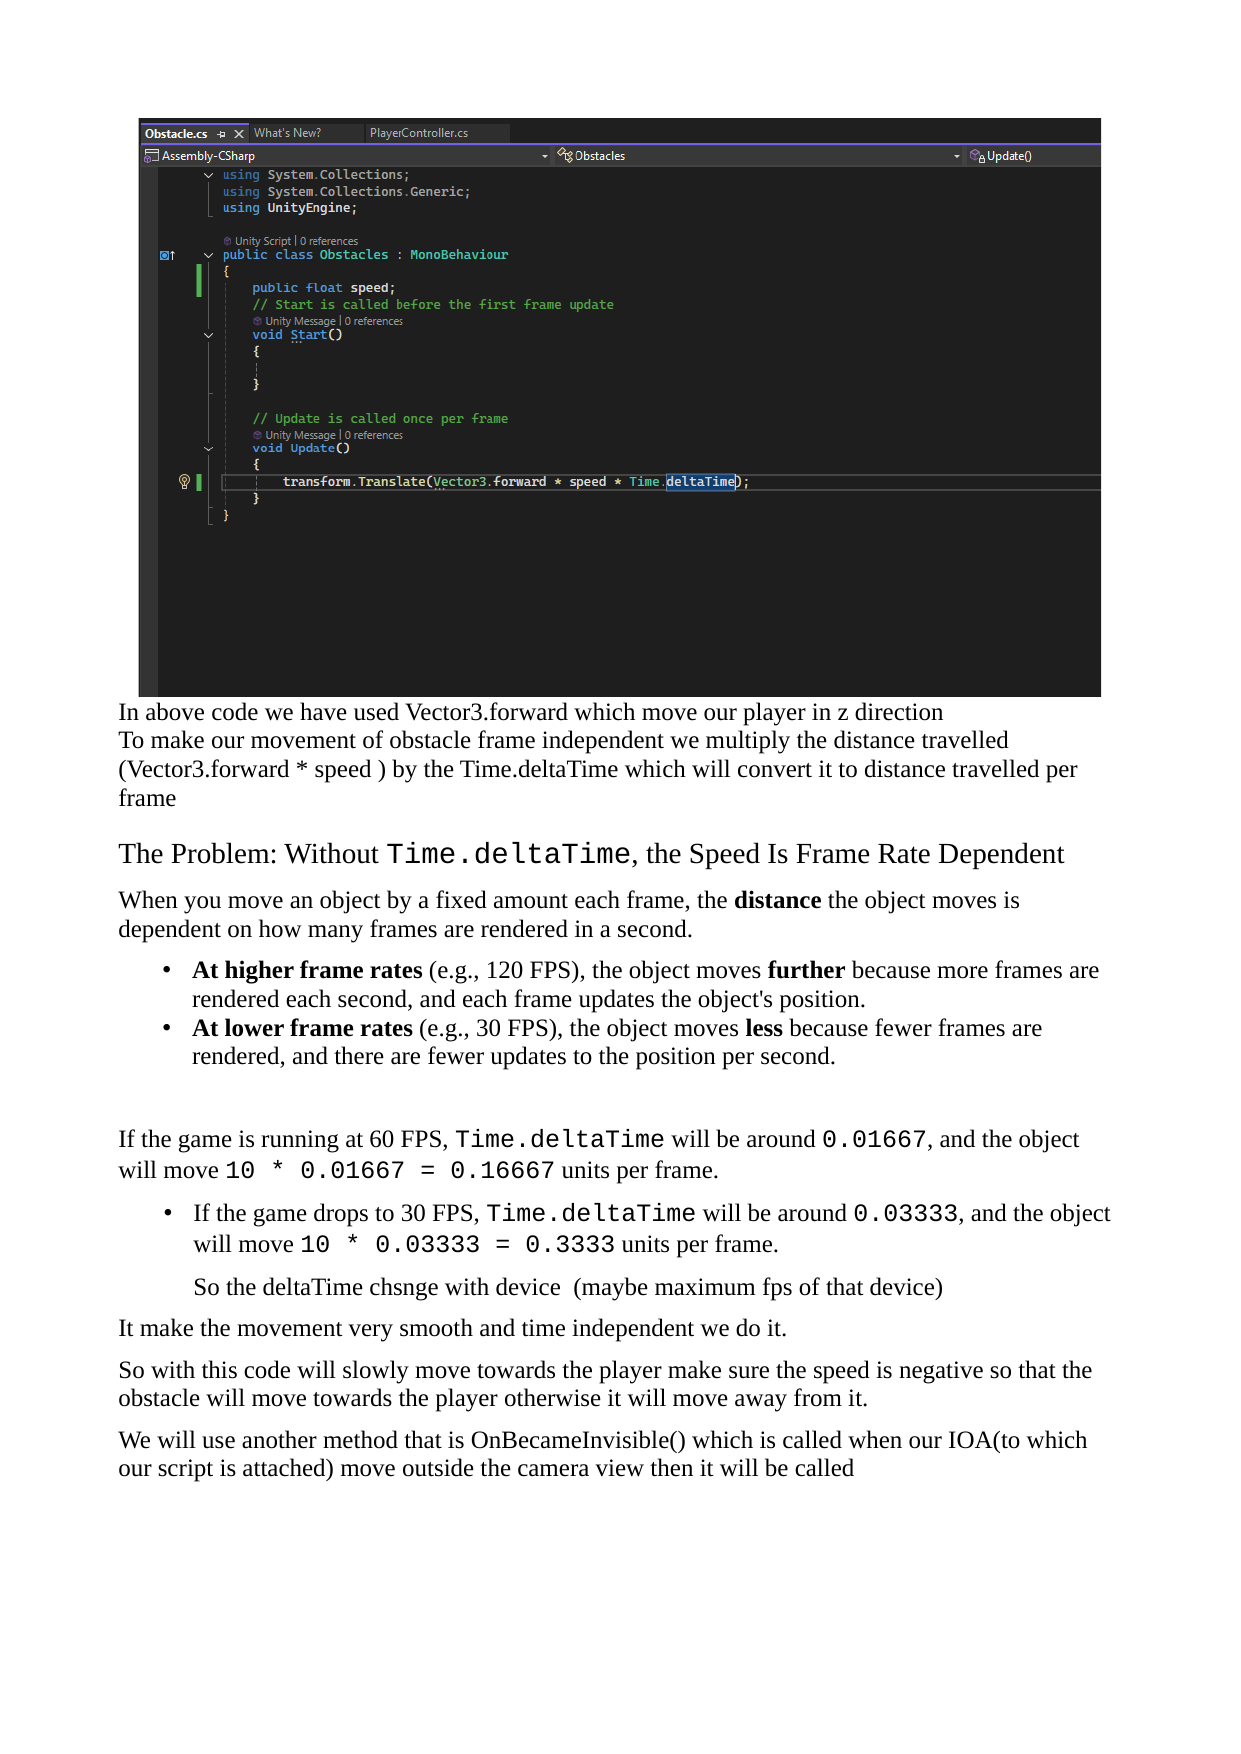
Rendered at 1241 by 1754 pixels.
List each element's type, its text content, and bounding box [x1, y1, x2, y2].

text If the game is running at 60 FPS, Time.deltaTime will be around 0.01667, and the object will move 10 * 0.01667 = 0.16667 units per frame. [118, 1124, 1081, 1186]
list If the game drops to 30 FPS, Time.deltaTime will be around 0.03333, and the object will move 10 * 0.03333 = 0.3333 units per frame. [164, 1198, 1122, 1260]
text So with this code will slowly move towards the player make sure the speed is negative so that the obstacle will move towards the player otherwise it will move away from it. [118, 1355, 1122, 1412]
text In above code we have used Vector3.forward which move our player in z direction [118, 118, 1081, 725]
text It make the movement very smooth and time independent we do it. [118, 1313, 1122, 1342]
text To make our movement of obstacle frame independent we multiply the distance travelled (Vector3.forward * speed ) by the Time.deltaTime which will convert it to distance travelled per frame [118, 725, 1081, 812]
subtitle The Problem: Without Time.deltaTime, the Speed Is Frame Rate Dependent [118, 837, 1081, 873]
list At higher frame rates (e.g., 120 FPS), the object moves further because more frames are rendered each second, and each frame updates the object's position. [162, 955, 1122, 1013]
list So the deltaTime chsnge with device (maybe maximum fps of that device) [164, 1272, 1122, 1301]
picture [138, 118, 1102, 697]
list At lower frame rates (e.g., 30 FPS), the object moves less because fewer frames are rendered, and there are fewer updates to the position per second. [162, 1013, 1122, 1070]
text We will use another method that is OnBecameInvisible() which is called when our IOA(to which our script is attached) move outside the camera view then it will be called [118, 1425, 1122, 1482]
text When you move an object by a fixed amount each frame, the distance the object moves is dependent on how many frames are rendered in a second. [118, 885, 1122, 943]
